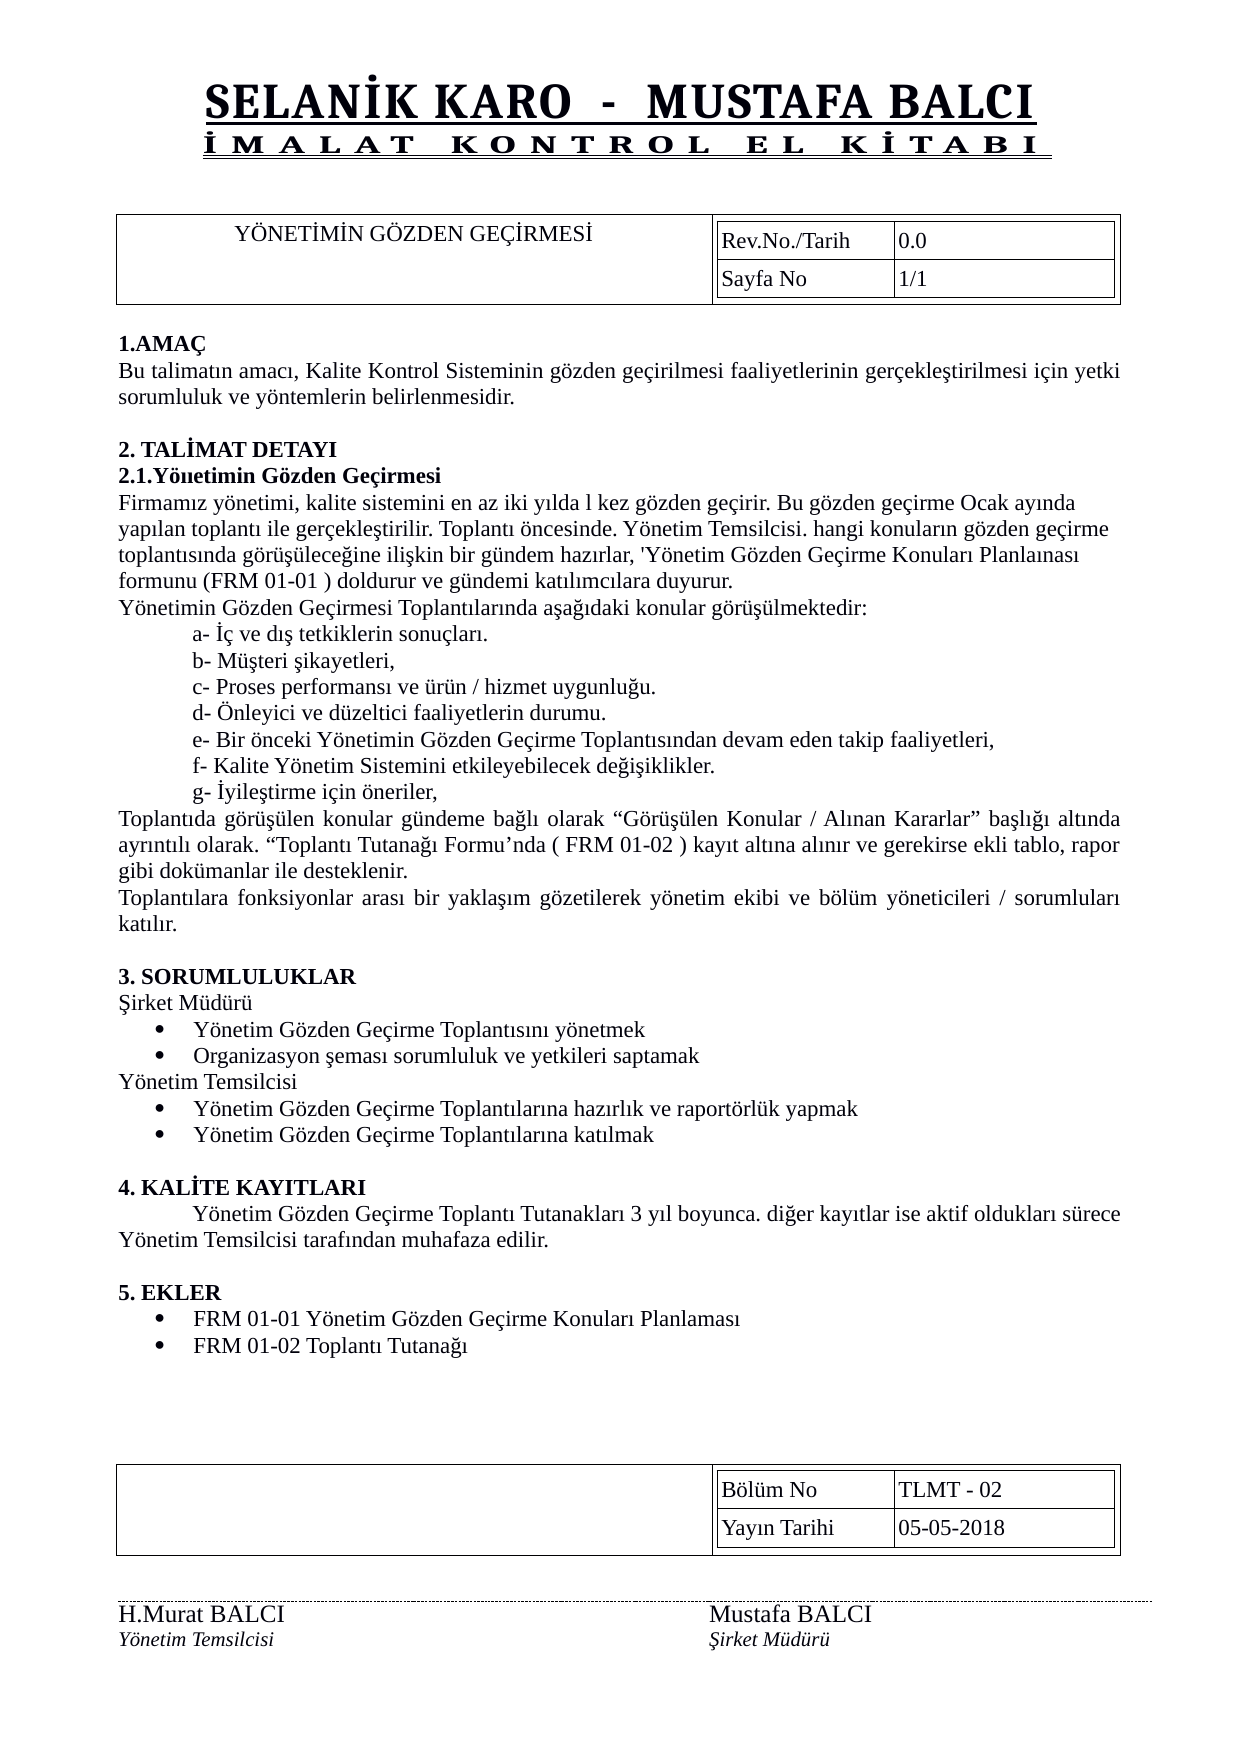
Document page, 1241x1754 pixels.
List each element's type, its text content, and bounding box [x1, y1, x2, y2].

text toplantısında görüşüleceğine ilişkin bir gündem hazırlar, 'Yönetim Gözden Geçirme Konuları Planlaınası [118, 541, 1122, 568]
table_cell 0.0 [895, 222, 1114, 259]
table_cell 05-05-2018 [895, 1509, 1114, 1547]
text yapılan toplantı ile gerçekleştirilir. Toplantı öncesinde. Yönetim Temsilcisi. hangi konuların gözden geçirme [118, 515, 1122, 541]
text d- Önleyici ve düzeltici faaliyetlerin durumu. [118, 699, 1122, 726]
table_header Bölüm No [718, 1471, 894, 1508]
text 2. TALİMAT DETAYI [118, 436, 1122, 462]
list FRM 01-01 Yönetim Gözden Geçirme Konuları Planlaması [156, 1306, 1122, 1332]
table_cell 1/1 [895, 260, 1114, 297]
text a- İç ve dış tetkiklerin sonuçları. [118, 620, 1122, 647]
text g- İyileştirme için öneriler, [118, 778, 1122, 805]
list Organizasyon şeması sorumluluk ve yetkileri saptamak [156, 1042, 1122, 1068]
text Toplantıda görüşülen konular gündeme bağlı olarak “Görüşülen Konular / Alınan Kararlar” başlığı altında ayrıntılı olarak. “Toplantı Tutanağı Formu’nda ( FRM 01-02 ) kayıt altına alınır ve gerekirse ekli tablo, rapor gibi dokümanlar ile desteklenir. [118, 805, 1122, 884]
text formunu (FRM 01-01 ) doldurur ve gündemi katılımcılara duyurur. [118, 568, 1122, 594]
text 1.AMAÇ [118, 330, 1122, 357]
table_cell Rev.No./Tarih [718, 222, 894, 259]
table_header [117, 1465, 712, 1555]
text e- Bir önceki Yönetimin Gözden Geçirme Toplantısından devam eden takip faaliyetleri, [118, 726, 1122, 752]
table_cell Yayın Tarihi [718, 1509, 894, 1547]
list FRM 01-02 Toplantı Tutanağı [156, 1332, 1122, 1358]
text Yönetim Gözden Geçirme Toplantı Tutanakları 3 yıl boyunca. diğer kayıtlar ise aktif oldukları sürece Yönetim Temsilcisi tarafından muhafaza edilir. [118, 1200, 1122, 1253]
table_header [713, 215, 1120, 303]
table_header TLMT - 02 [895, 1471, 1114, 1508]
text Yönetim Temsilcisi [118, 1068, 1122, 1095]
list Yönetim Gözden Geçirme Toplantılarına hazırlık ve raportörlük yapmak [156, 1095, 1122, 1121]
text Yönetimin Gözden Geçirmesi Toplantılarında aşağıdaki konular görüşülmektedir: [118, 594, 1122, 620]
text Toplantılara fonksiyonlar arası bir yaklaşım gözetilerek yönetim ekibi ve bölüm yöneticileri / sorumluları katılır. [118, 884, 1122, 937]
table_header YÖNETİMİN GÖZDEN GEÇİRMESİ [117, 215, 712, 303]
table_cell Sayfa No [718, 260, 894, 297]
text c- Proses performansı ve ürün / hizmet uygunluğu. [118, 673, 1122, 699]
text Şirket Müdürü [118, 989, 1122, 1016]
text f- Kalite Yönetim Sistemini etkileyebilecek değişiklikler. [118, 752, 1122, 778]
text b- Müşteri şikayetleri, [118, 647, 1122, 673]
list Yönetim Gözden Geçirme Toplantılarına katılmak [156, 1121, 1122, 1147]
text Firmamız yönetimi, kalite sistemini en az iki yılda l kez gözden geçirir. Bu gözden geçirme Ocak ayında [118, 488, 1122, 515]
list Yönetim Gözden Geçirme Toplantısını yönetmek [156, 1016, 1122, 1042]
text 5. EKLER [118, 1279, 1122, 1306]
text 4. KALİTE KAYITLARI [118, 1174, 1122, 1200]
text Bu talimatın amacı, Kalite Kontrol Sisteminin gözden geçirilmesi faaliyetlerinin gerçekleştirilmesi için yetki sorumluluk ve yöntemlerin belirlenmesidir. [118, 357, 1122, 409]
table_header [713, 1465, 1120, 1555]
text 2.1.Yöııetimin Gözden Geçirmesi [118, 462, 1122, 488]
text 3. SORUMLULUKLAR [118, 963, 1122, 989]
